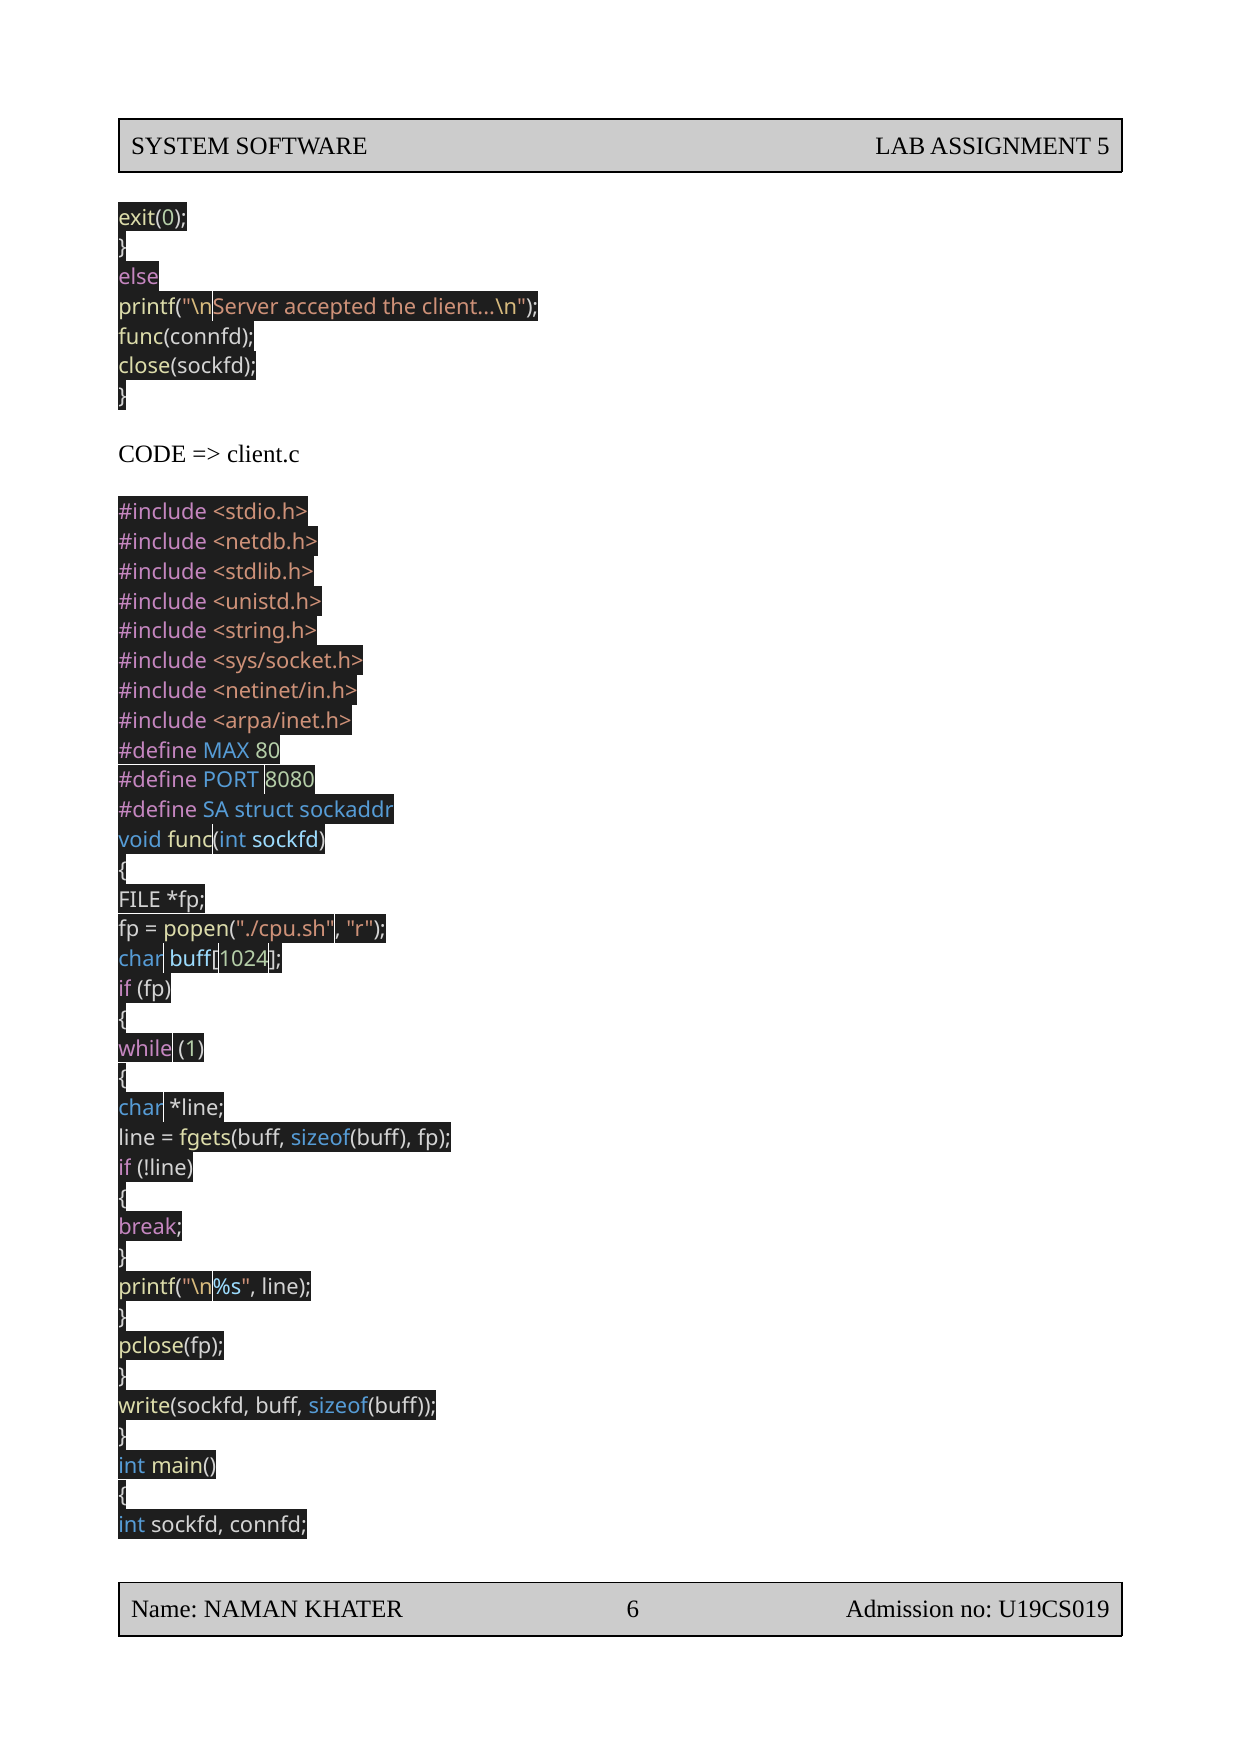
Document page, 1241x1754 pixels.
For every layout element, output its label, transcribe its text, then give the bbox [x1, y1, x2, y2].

text #include <unistd.h> [118, 586, 1122, 616]
text func(connfd); [118, 321, 1122, 351]
text { [118, 1182, 1122, 1211]
text exit(0); [118, 202, 1122, 231]
text #include <netinet/in.h> [118, 675, 1122, 705]
text char buff[1024]; [118, 943, 1122, 973]
text int main() [118, 1450, 1122, 1479]
text #include <stdio.h> [118, 496, 1122, 526]
text int sockfd, connfd; [118, 1509, 1122, 1539]
text } [118, 1420, 1122, 1450]
text close(sockfd); [118, 351, 1122, 380]
text line = fgets(buff, sizeof(buff), fp); [118, 1122, 1122, 1152]
text printf("\nServer accepted the client...\n"); [118, 291, 1122, 321]
text #include <stdlib.h> [118, 556, 1122, 586]
text { [118, 1062, 1122, 1092]
text } [118, 231, 1122, 261]
text } [118, 1241, 1122, 1271]
text } [118, 1301, 1122, 1331]
text while (1) [118, 1033, 1122, 1062]
text { [118, 1003, 1122, 1033]
text if (fp) [118, 973, 1122, 1003]
text #define SA struct sockaddr [118, 794, 1122, 824]
text #include <string.h> [118, 616, 1122, 645]
text printf("\n%s", line); [118, 1271, 1122, 1301]
text #include <arpa/inet.h> [118, 705, 1122, 735]
text #define PORT 8080 [118, 764, 1122, 794]
text FILE *fp; [118, 884, 1122, 913]
text } [118, 1360, 1122, 1390]
text { [118, 1479, 1122, 1509]
text { [118, 854, 1122, 884]
text fp = popen("./cpu.sh", "r"); [118, 913, 1122, 943]
text write(sockfd, buff, sizeof(buff)); [118, 1390, 1122, 1420]
text #include <sys/socket.h> [118, 645, 1122, 675]
text char *line; [118, 1092, 1122, 1122]
text void func(int sockfd) [118, 824, 1122, 854]
text break; [118, 1211, 1122, 1241]
text #include <netdb.h> [118, 526, 1122, 556]
text pclose(fp); [118, 1331, 1122, 1360]
text else [118, 261, 1122, 291]
text CODE => client.c [118, 439, 1122, 468]
text } [118, 380, 1122, 410]
text #define MAX 80 [118, 735, 1122, 764]
text if (!line) [118, 1152, 1122, 1182]
